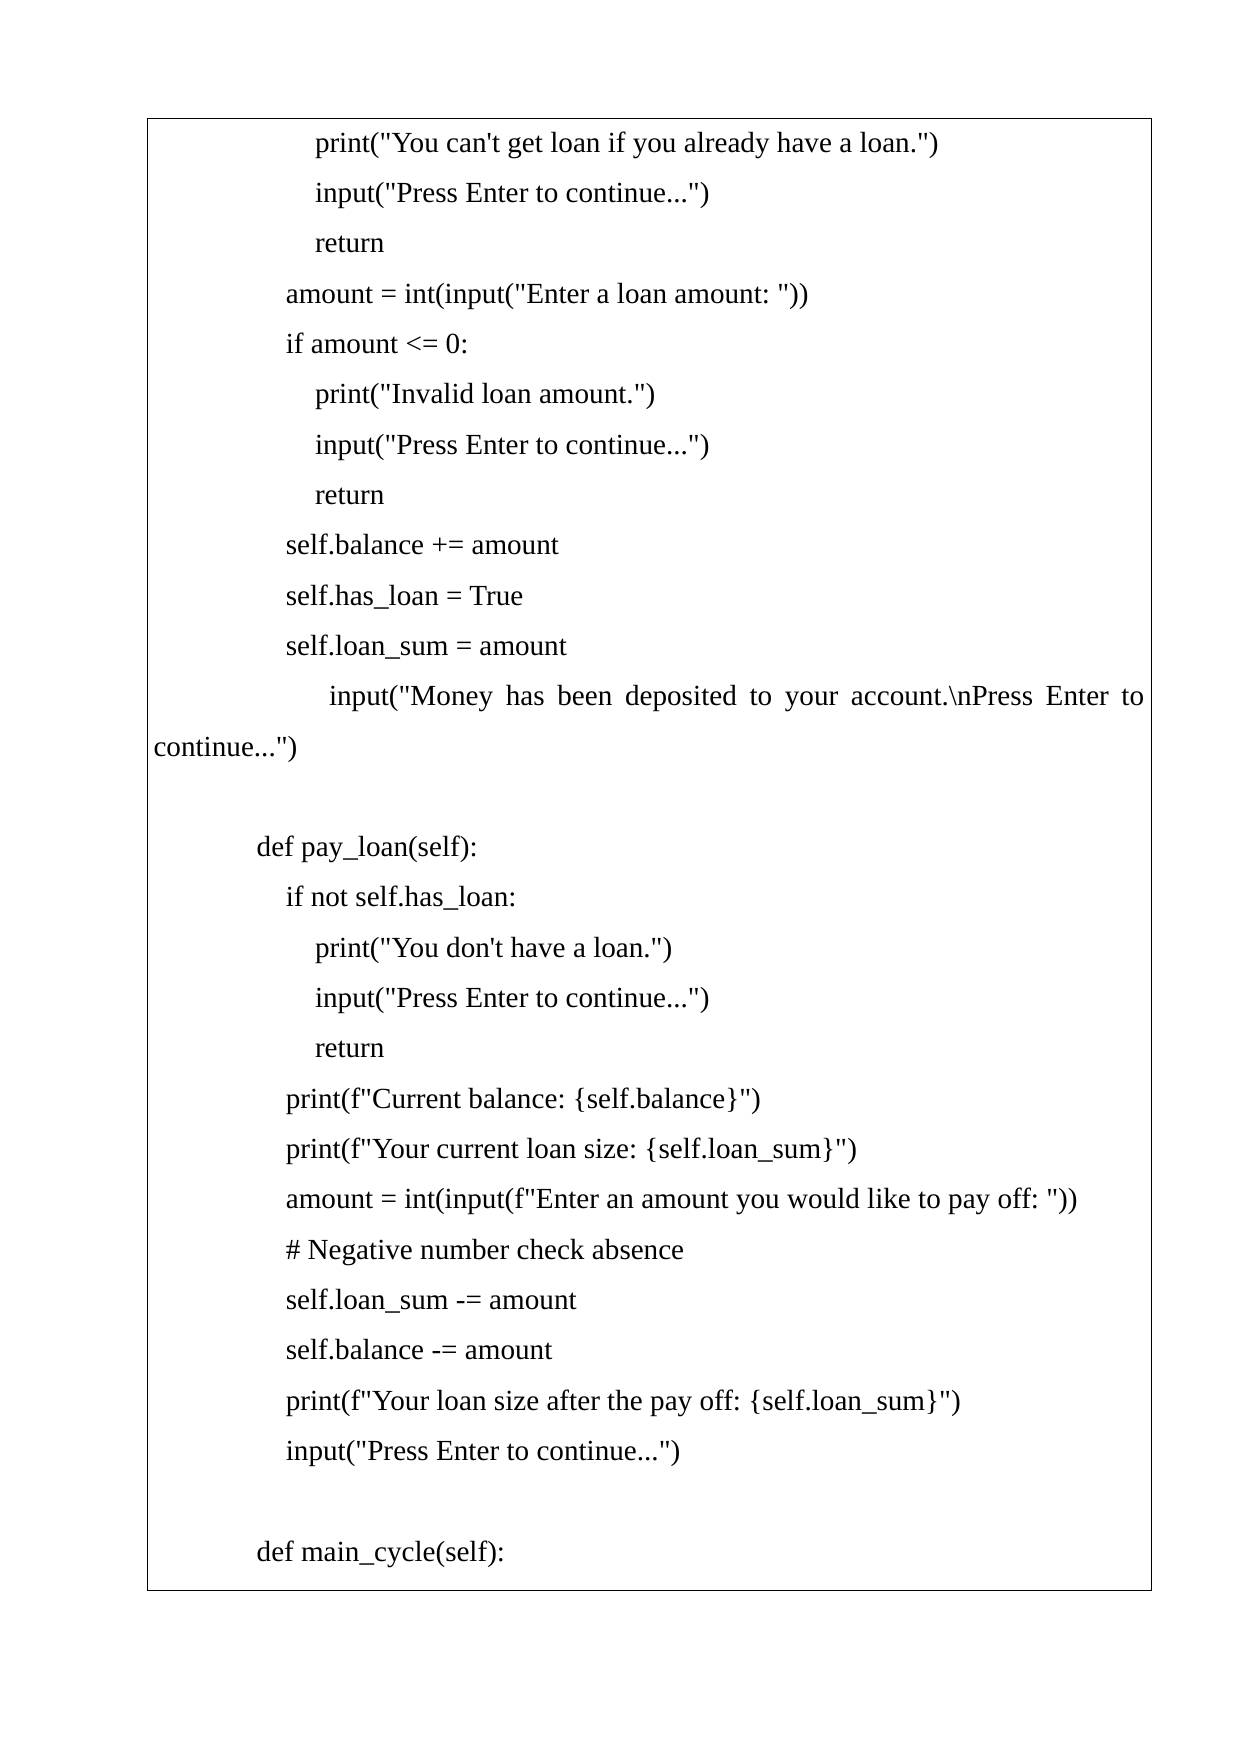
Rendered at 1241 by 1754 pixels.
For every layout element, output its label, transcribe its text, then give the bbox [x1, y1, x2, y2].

table_header print("You can't get loan if you already have a loan.") input("Press Enter to continue...") return amount = int(input("Enter a loan amount: ")) if amount <= 0: print("Invalid loan amount.") input("Press Enter to continue...") return self.balance += amount self.has_loan = True self.loan_sum = amount input("Money has been deposited to your account.\nPress Enter to continue...") def pay_loan(self): if not self.has_loan: print("You don't have a loan.") input("Press Enter to continue...") return print(f"Current balance: {self.balance}") print(f"Your current loan size: {self.loan_sum}") amount = int(input(f"Enter an amount you would like to pay off: ")) # Negative number check absence self.loan_sum -= amount self.balance -= amount print(f"Your loan size after the pay off: {self.loan_sum}") input("Press Enter to continue...") def main_cycle(self): [148, 119, 1151, 1589]
